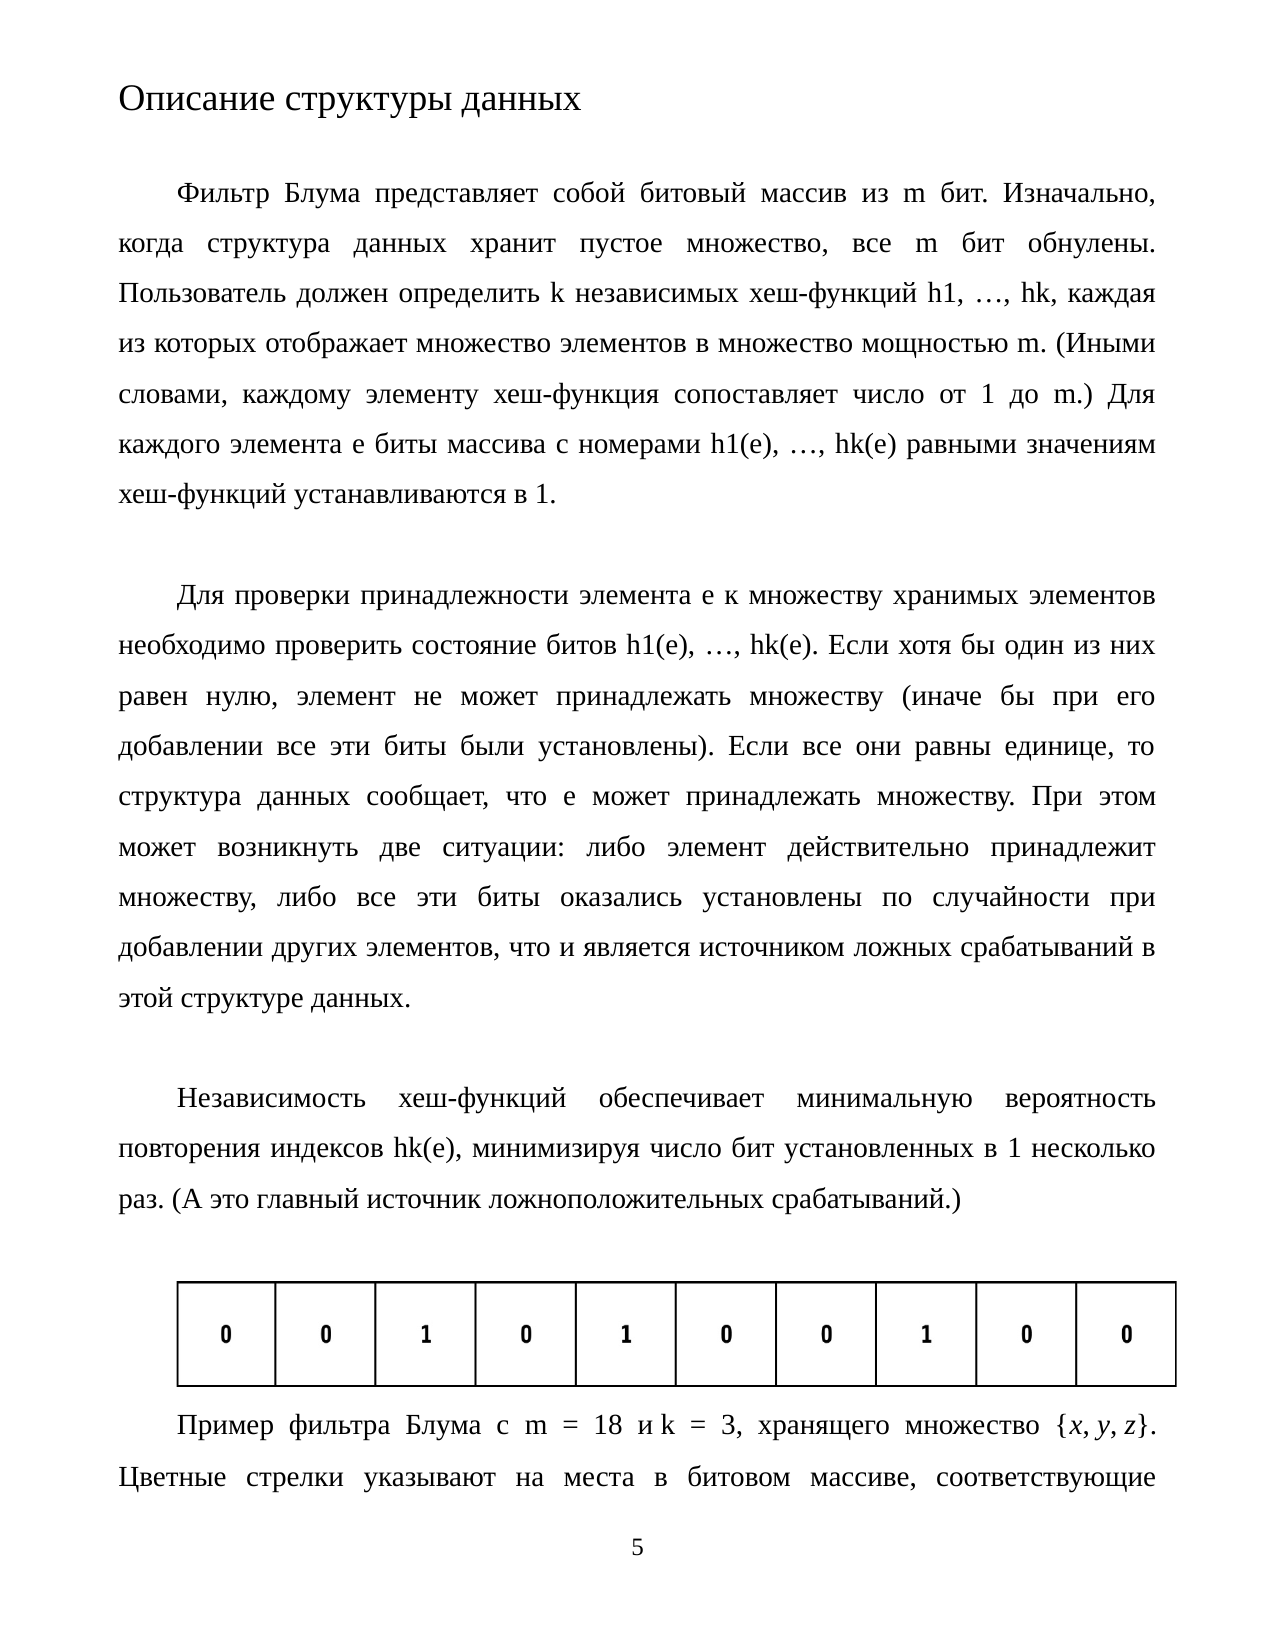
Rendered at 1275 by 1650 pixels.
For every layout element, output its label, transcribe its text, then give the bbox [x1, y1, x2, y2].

text Для проверки принадлежности элемента e к множеству хранимых элементов необходимо проверить состояние битов h1(e), …, hk(e). Если хотя бы один из них равен нулю, элемент не может принадлежать множеству (иначе бы при его добавлении все эти биты были установлены). Если все они равны единице, то структура данных сообщает, что е может принадлежать множеству. При этом может возникнуть две ситуации: либо элемент действительно принадлежит множеству, либо все эти биты оказались установлены по случайности при добавлении других элементов, что и является источником ложных срабатываний в этой структуре данных. [118, 577, 1157, 1013]
text Пример фильтра Блума с m = 18 �=18 mи �=3k = 3, хранящего множество {x, y, z}. Цветные стрелки указывают на места в битовом массиве, соответствующие каждому элементу множества. Этот фильтр Блума может определить, что элемент w не входит в множество, так как один из соответствующих ему битов равен нулю. [118, 1403, 1157, 1493]
text Фильтр Блума представляет собой битовый массив из m бит. Изначально, когда структура данных хранит пустое множество, все m бит обнулены. Пользователь должен определить k независимых хеш-функций h1, …, hk, каждая из которых отображает множество элементов в множество мощностью m. (Иными словами, каждому элементу хеш-функция сопоставляет число от 1 до m.) Для каждого элемента e биты массива с номерами h1(e), …, hk(e) равными значениям хеш-функций устанавливаются в 1. [118, 175, 1157, 510]
text Независимость хеш-функций обеспечивает минимальную вероятность повторения индексов hk(e), минимизируя число бит установленных в 1 несколько раз. (А это главный источник ложноположительных срабатываний.) [118, 1080, 1157, 1214]
subtitle Описание структуры данных [118, 75, 1157, 118]
